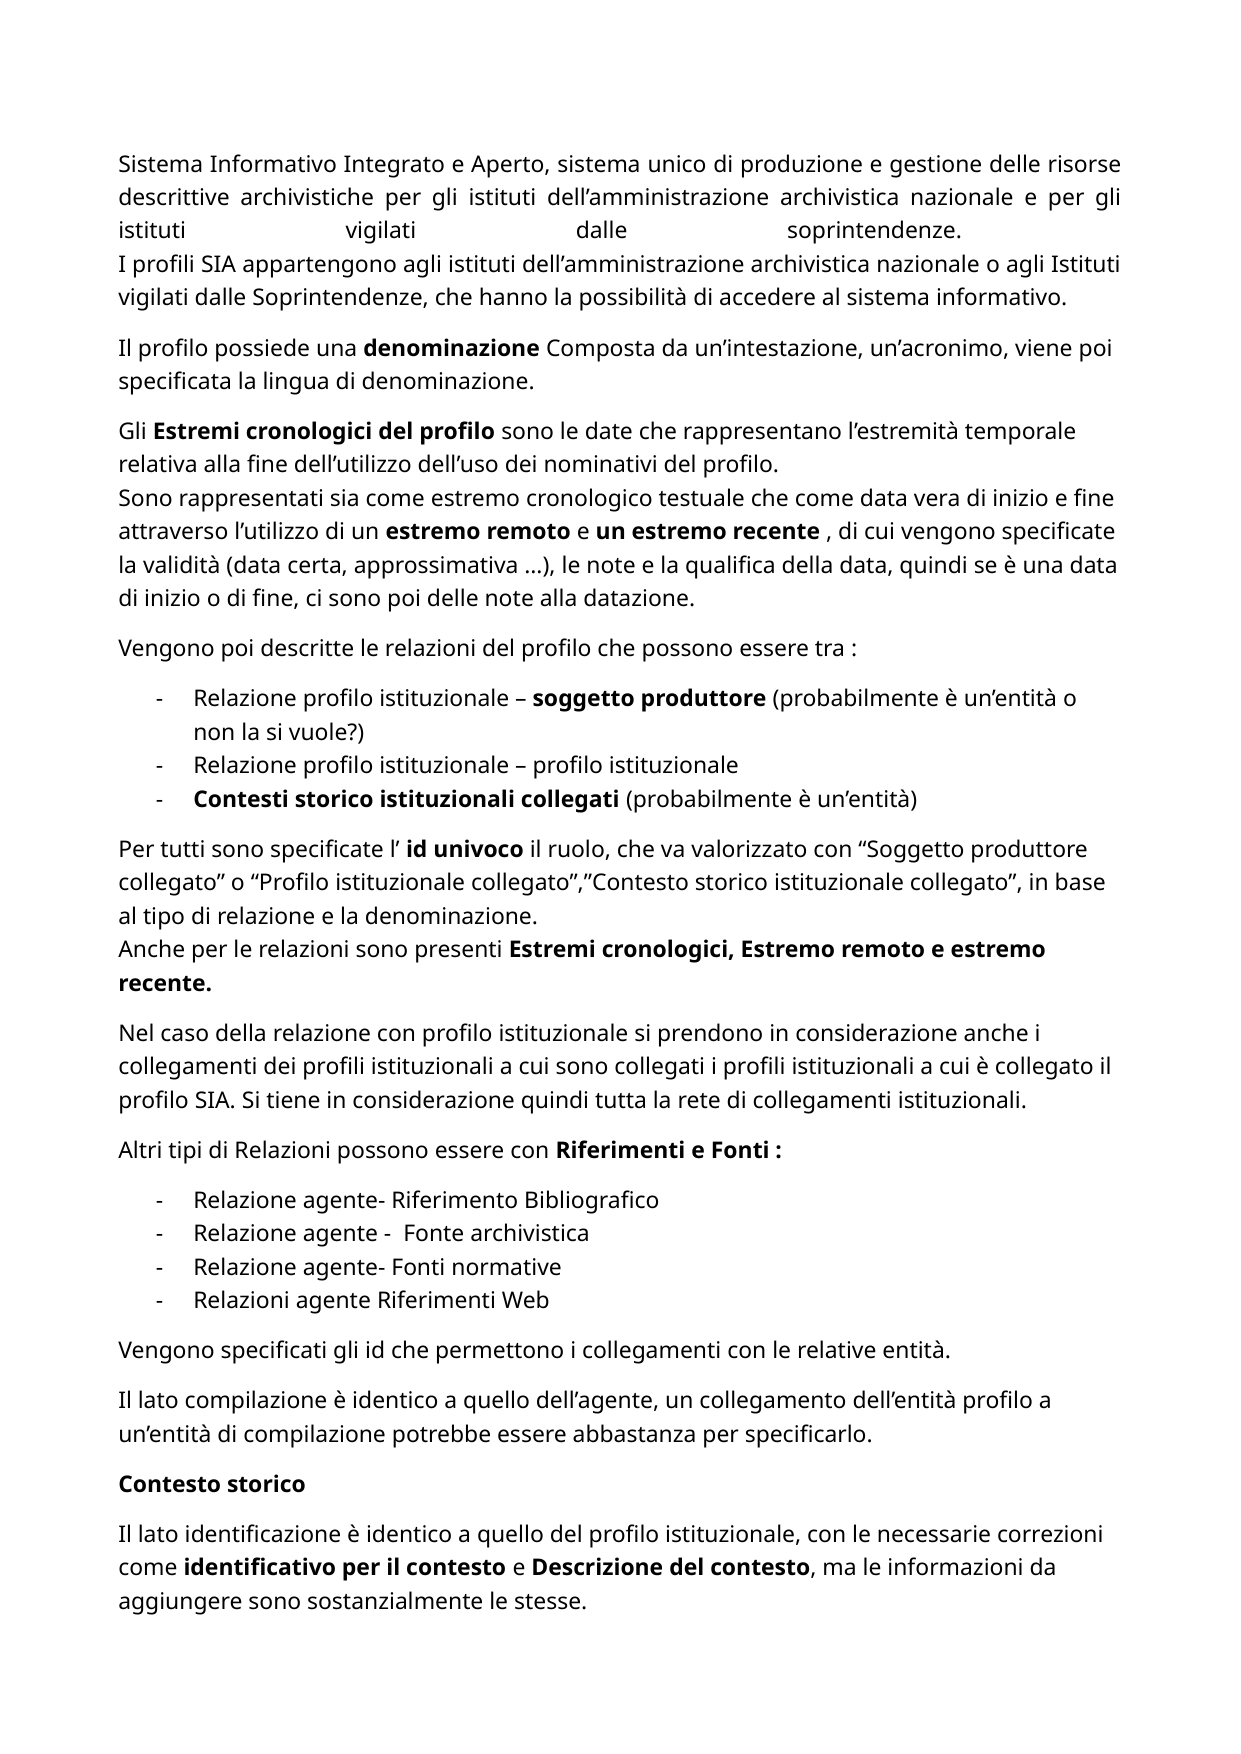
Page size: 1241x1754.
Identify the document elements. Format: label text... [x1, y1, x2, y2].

list Relazione profilo istituzionale – profilo istituzionale [156, 749, 1122, 781]
list Contesti storico istituzionali collegati (probabilmente è un’entità) [156, 783, 1122, 814]
text Il profilo possiede una denominazione Composta da un’intestazione, un’acronimo, viene poi specificata la lingua di denominazione. [118, 331, 1122, 396]
text Vengono specificati gli id che permettono i collegamenti con le relative entità. [118, 1334, 1122, 1365]
list Relazione agente- Fonti normative [156, 1251, 1122, 1282]
list Relazioni agente Riferimenti Web [156, 1284, 1122, 1315]
text Gli Estremi cronologici del profilo sono le date che rappresentano l’estremità temporale relativa alla fine dell’utilizzo dell’uso dei nominativi del profilo. Sono rappresentati sia come estremo cronologico testuale che come data vera di inizio e fine attraverso l’utilizzo di un estremo remoto e un estremo recente , di cui vengono specificate la validità (data certa, approssimativa …), le note e la qualifica della data, quindi se è una data di inizio o di fine, ci sono poi delle note alla datazione. [118, 415, 1122, 613]
text Vengono poi descritte le relazioni del profilo che possono essere tra : [118, 632, 1122, 663]
text Il lato compilazione è identico a quello dell’agente, un collegamento dell’entità profilo a un’entità di compilazione potrebbe essere abbastanza per specificarlo. [118, 1384, 1122, 1449]
text Il lato identificazione è identico a quello del profilo istituzionale, con le necessarie correzioni come identificativo per il contesto e Descrizione del contesto, ma le informazioni da aggiungere sono sostanzialmente le stesse. [118, 1518, 1122, 1616]
text Sistema Informativo Integrato e Aperto, sistema unico di produzione e gestione delle risorse descrittive archivistiche per gli istituti dell’amministrazione archivistica nazionale e per gli istituti vigilati dalle soprintendenze. I profili SIA appartengono agli istituti dell’amministrazione archivistica nazionale o agli Istituti vigilati dalle Soprintendenze, che hanno la possibilità di accedere al sistema informativo. [118, 148, 1122, 313]
text Nel caso della relazione con profilo istituzionale si prendono in considerazione anche i collegamenti dei profili istituzionali a cui sono collegati i profili istituzionali a cui è collegato il profilo SIA. Si tiene in considerazione quindi tutta la rete di collegamenti istituzionali. [118, 1017, 1122, 1115]
list Relazione profilo istituzionale – soggetto produttore (probabilmente è un’entità o non la si vuole?) [156, 682, 1122, 747]
list Relazione agente- Riferimento Bibliografico [156, 1184, 1122, 1215]
text Contesto storico [118, 1468, 1122, 1499]
list Relazione agente - Fonte archivistica [156, 1217, 1122, 1248]
text Altri tipi di Relazioni possono essere con Riferimenti e Fonti : [118, 1134, 1122, 1165]
text Per tutti sono specificate l’ id univoco il ruolo, che va valorizzato con “Soggetto produttore collegato” o “Profilo istituzionale collegato”,”Contesto storico istituzionale collegato”, in base al tipo di relazione e la denominazione. Anche per le relazioni sono presenti Estremi cronologici, Estremo remoto e estremo recente. [118, 833, 1122, 998]
